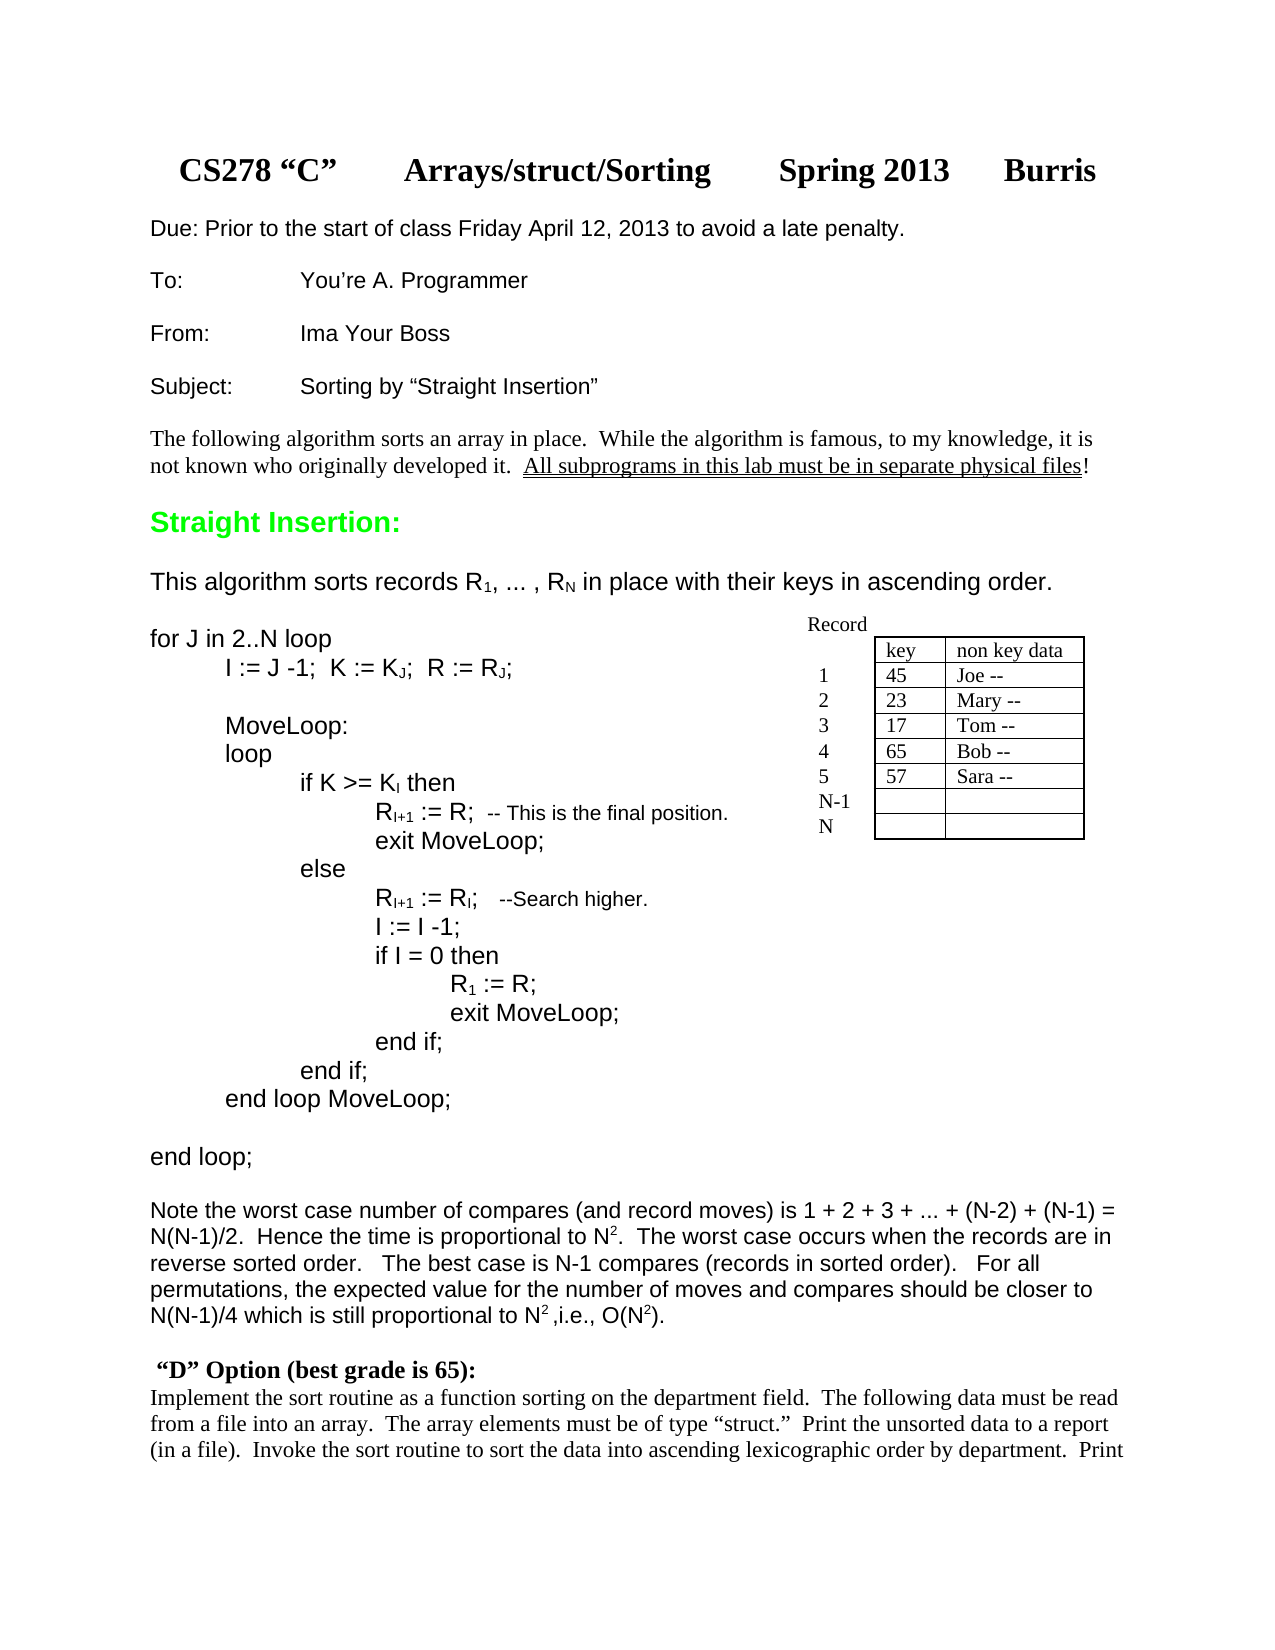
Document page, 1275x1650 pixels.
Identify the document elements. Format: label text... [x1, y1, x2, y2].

text [1085, 797, 1125, 826]
text if I = 0 then [150, 941, 1125, 969]
table_cell 57 [876, 764, 945, 788]
text end loop; [150, 1142, 1125, 1171]
table_cell [946, 814, 1083, 838]
text I := J -1; K := KJ; R := RJ; [150, 653, 807, 682]
table_cell 4 [807, 738, 874, 763]
table_cell [876, 814, 945, 838]
table_cell Sara -- [946, 764, 1083, 788]
text This algorithm sorts records R1, ... , RN in place with their keys in ascending order. [150, 567, 1125, 596]
table_cell 1 [807, 662, 874, 687]
table_cell 45 [876, 663, 945, 687]
text Note the worst case number of compares (and record moves) is 1 + 2 + 3 + ... + (N-2) + (N-1) = N(N-1)/2. Hence the time is proportional to N2. The worst case occurs when the records are in reverse sorted order. The best case is N-1 compares (records in sorted order). For all permutations, the expected value for the number of moves and compares should be closer to N(N-1)/4 which is still proportional to N2 ,i.e., O(N2). [150, 1197, 1125, 1329]
table_header non key data [946, 638, 1083, 662]
table_cell N [807, 813, 874, 838]
text [1085, 624, 1125, 653]
text R1 := R; [150, 969, 1125, 998]
text RI+1 := R; -- This is the final position. [150, 797, 807, 826]
text CS278 “C” Arrays/struct/Sorting Spring 2013 Burris [150, 150, 1125, 188]
table_cell Mary -- [946, 688, 1083, 712]
table_header [807, 636, 874, 662]
table_cell 3 [807, 713, 874, 737]
text Record [807, 612, 1097, 636]
text exit MoveLoop; [150, 826, 1125, 854]
text end loop MoveLoop; [150, 1084, 1125, 1113]
table_cell N-1 [807, 788, 874, 813]
text [1085, 739, 1125, 768]
text Subject: Sorting by “Straight Insertion” [150, 373, 1125, 399]
table_header key [876, 638, 945, 662]
text “D” Option (best grade is 65): [150, 1355, 1125, 1384]
text RI+1 := RI; --Search higher. [150, 883, 1125, 912]
table_cell 17 [876, 714, 945, 737]
text [1085, 711, 1125, 739]
table_cell 23 [876, 688, 945, 712]
text end if; [150, 1027, 1125, 1056]
table_cell Bob -- [946, 739, 1083, 763]
text Implement the sort routine as a function sorting on the department field. The following data must be read from a file into an array. The array elements must be of type “struct.” Print the unsorted data to a report (in a file). Invoke the sort routine to sort the data into ascending lexicographic order by department. Print [150, 1384, 1125, 1463]
text The following algorithm sorts an array in place. While the algorithm is famous, to my knowledge, it is not known who originally developed it. All subprograms in this lab must be in separate physical files! [150, 426, 1125, 478]
text if K >= KI then [150, 768, 807, 797]
table_cell 65 [876, 739, 945, 763]
text I := I -1; [150, 912, 1125, 941]
table_cell Tom -- [946, 714, 1083, 737]
text Due: Prior to the start of class Friday April 12, 2013 to avoid a late penalty. [150, 215, 1125, 241]
text loop [150, 739, 807, 768]
table_cell [946, 789, 1083, 813]
text exit MoveLoop; [150, 998, 1125, 1027]
table_cell [876, 789, 945, 813]
text [1085, 768, 1125, 797]
table_cell 5 [807, 763, 874, 788]
text From: Ima Your Boss [150, 320, 1125, 346]
text Straight Insertion: [150, 504, 1125, 538]
text [1085, 653, 1125, 682]
text else [150, 854, 1125, 883]
table_cell Joe -- [946, 663, 1083, 687]
table_cell 2 [807, 687, 874, 712]
text end if; [150, 1056, 1125, 1084]
text To: You’re A. Programmer [150, 267, 1125, 294]
text for J in 2..N loop [150, 624, 807, 653]
text MoveLoop: [150, 711, 874, 739]
